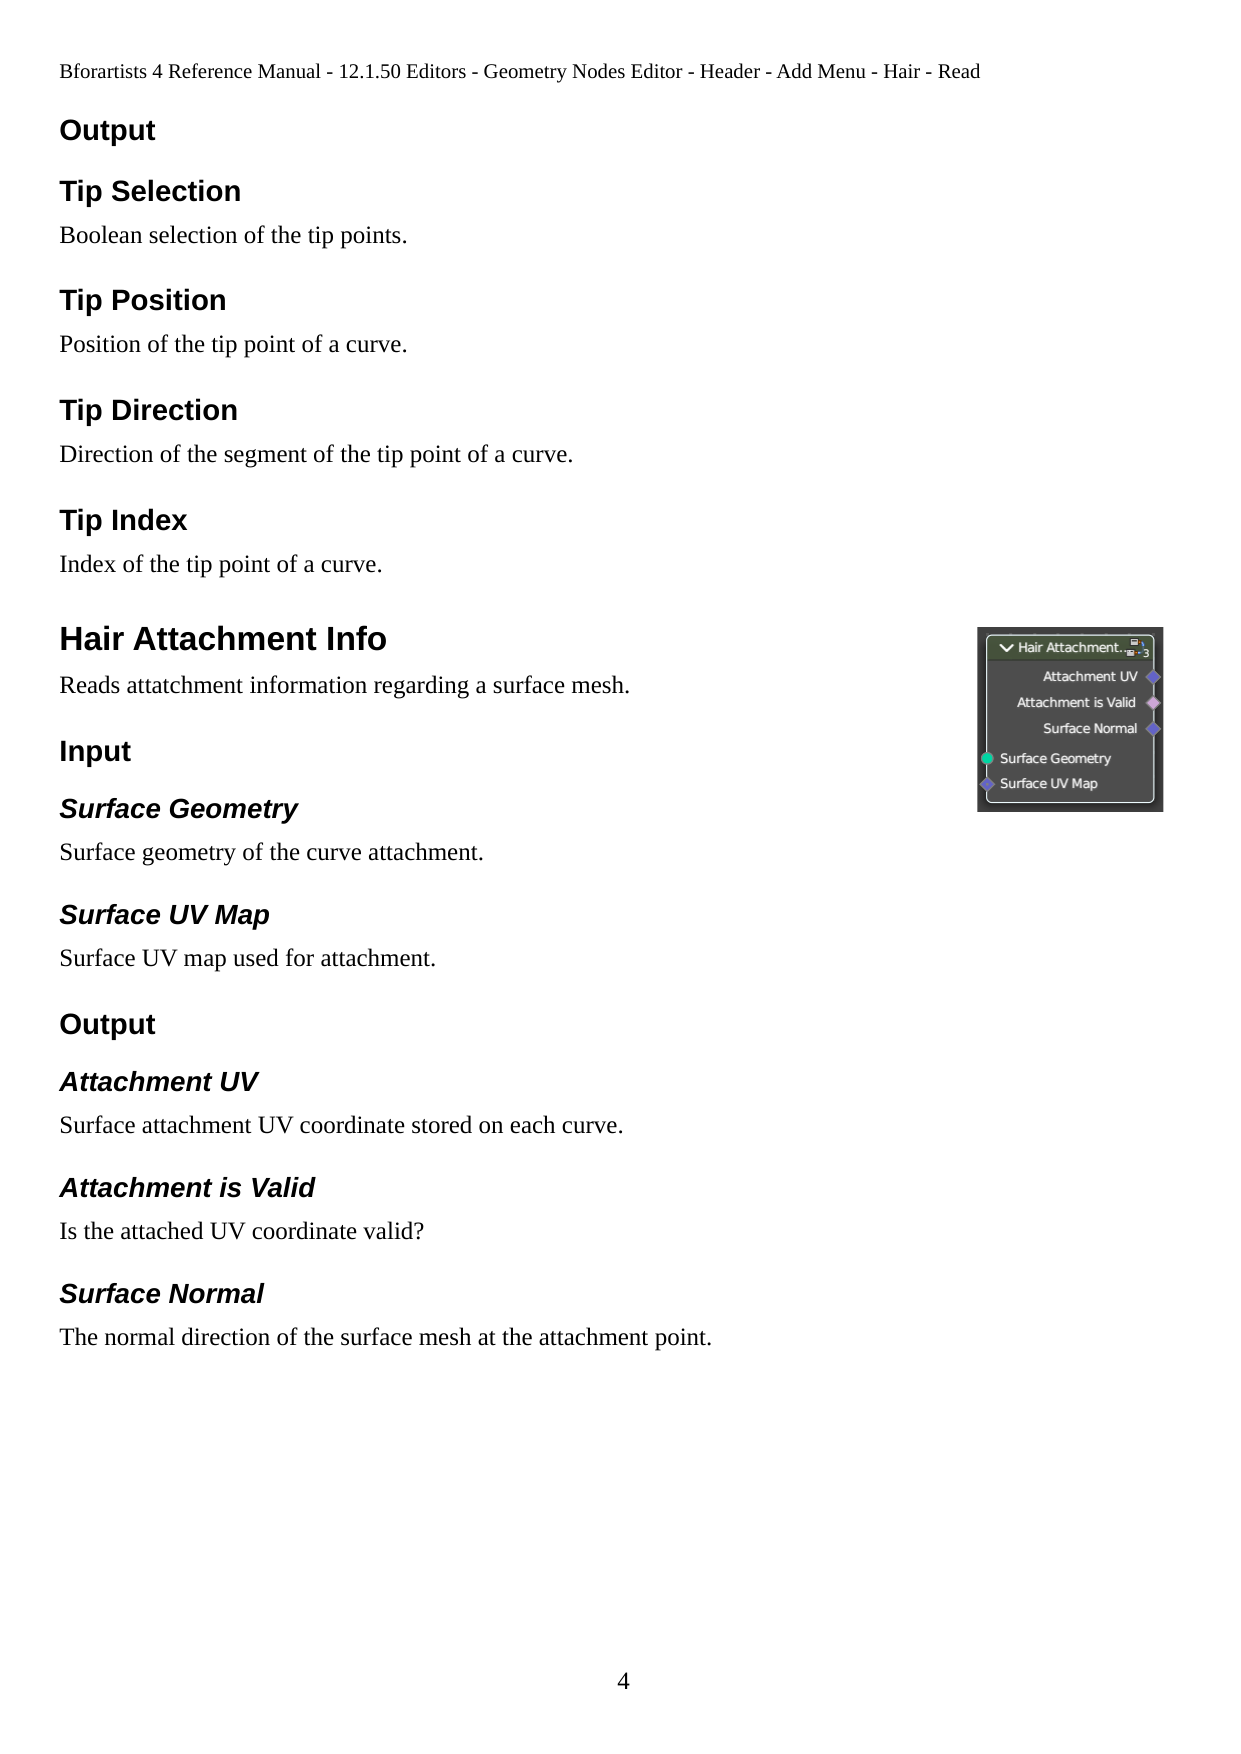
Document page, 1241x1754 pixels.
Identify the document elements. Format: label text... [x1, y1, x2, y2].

subtitle Surface Geometry [59, 793, 1181, 825]
subtitle Surface UV Map [59, 899, 1181, 931]
text Surface UV map used for attachment. [59, 943, 1181, 972]
subtitle Tip Selection [59, 173, 1181, 207]
subtitle Output [59, 113, 1181, 146]
subtitle Attachment is Valid [59, 1171, 1181, 1203]
text Surface geometry of the curve attachment. [59, 837, 1181, 866]
subtitle [1164, 734, 1181, 768]
subtitle Input [59, 734, 977, 768]
text Surface attachment UV coordinate stored on each curve. [59, 1110, 1181, 1139]
subtitle Hair Attachment Info [59, 619, 1181, 658]
text Boolean selection of the tip points. [59, 220, 1181, 248]
subtitle Surface Normal [59, 1277, 1181, 1309]
text Position of the tip point of a curve. [59, 329, 1181, 358]
text The normal direction of the surface mesh at the attachment point. [59, 1322, 1181, 1351]
text Index of the tip point of a curve. [59, 549, 1181, 578]
text Direction of the segment of the tip point of a curve. [59, 439, 1181, 468]
picture [977, 627, 1164, 812]
subtitle Output [59, 1007, 1181, 1041]
subtitle Attachment UV [59, 1066, 1181, 1097]
subtitle Tip Direction [59, 393, 1181, 427]
subtitle Tip Position [59, 283, 1181, 317]
subtitle Tip Index [59, 503, 1181, 537]
text Reads attatchment information regarding a surface mesh. [59, 670, 977, 699]
text Is the attached UV coordinate valid? [59, 1216, 1181, 1244]
